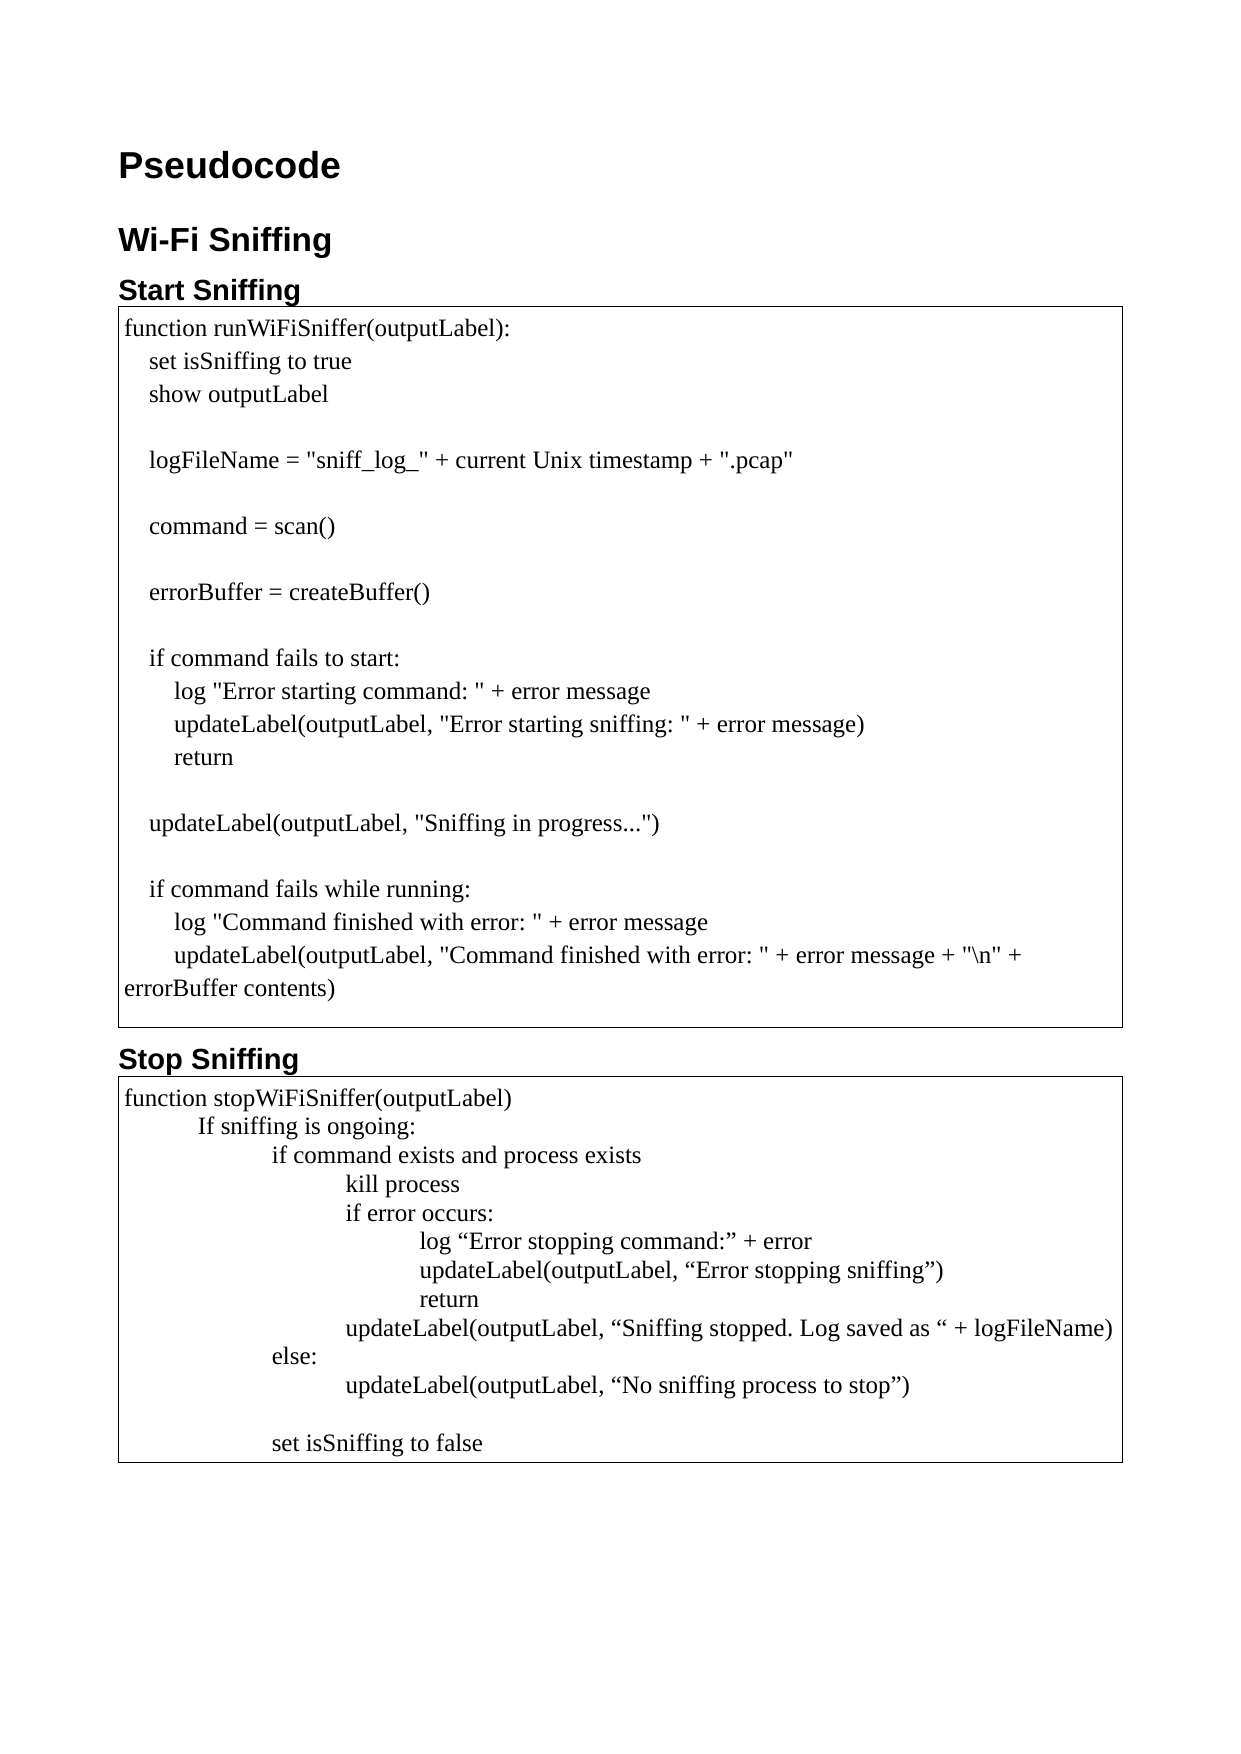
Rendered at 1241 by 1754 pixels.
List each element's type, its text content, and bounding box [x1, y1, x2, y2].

table_header function runWiFiSniffer(outputLabel): set isSniffing to true show outputLabel logFileName = "sniff_log_" + current Unix timestamp + ".pcap" command = scan() errorBuffer = createBuffer() if command fails to start: log "Error starting command: " + error message updateLabel(outputLabel, "Error starting sniffing: " + error message) return updateLabel(outputLabel, "Sniffing in progress...") if command fails while running: log "Command finished with error: " + error message updateLabel(outputLabel, "Command finished with error: " + error message + "\n" + errorBuffer contents) [119, 307, 1122, 1027]
subtitle Stop Sniffing [118, 1042, 1122, 1076]
table_header function stopWiFiSniffer(outputLabel) If sniffing is ongoing: if command exists and process exists kill process if error occurs: log “Error stopping command:” + error updateLabel(outputLabel, “Error stopping sniffing”) return updateLabel(outputLabel, “Sniffing stopped. Log saved as “ + logFileName) else: updateLabel(outputLabel, “No sniffing process to stop”) set isSniffing to false [119, 1077, 1122, 1462]
subtitle Start Sniffing [118, 273, 1122, 306]
subtitle Pseudocode [118, 143, 1122, 186]
subtitle Wi-Fi Sniffing [118, 219, 1122, 258]
